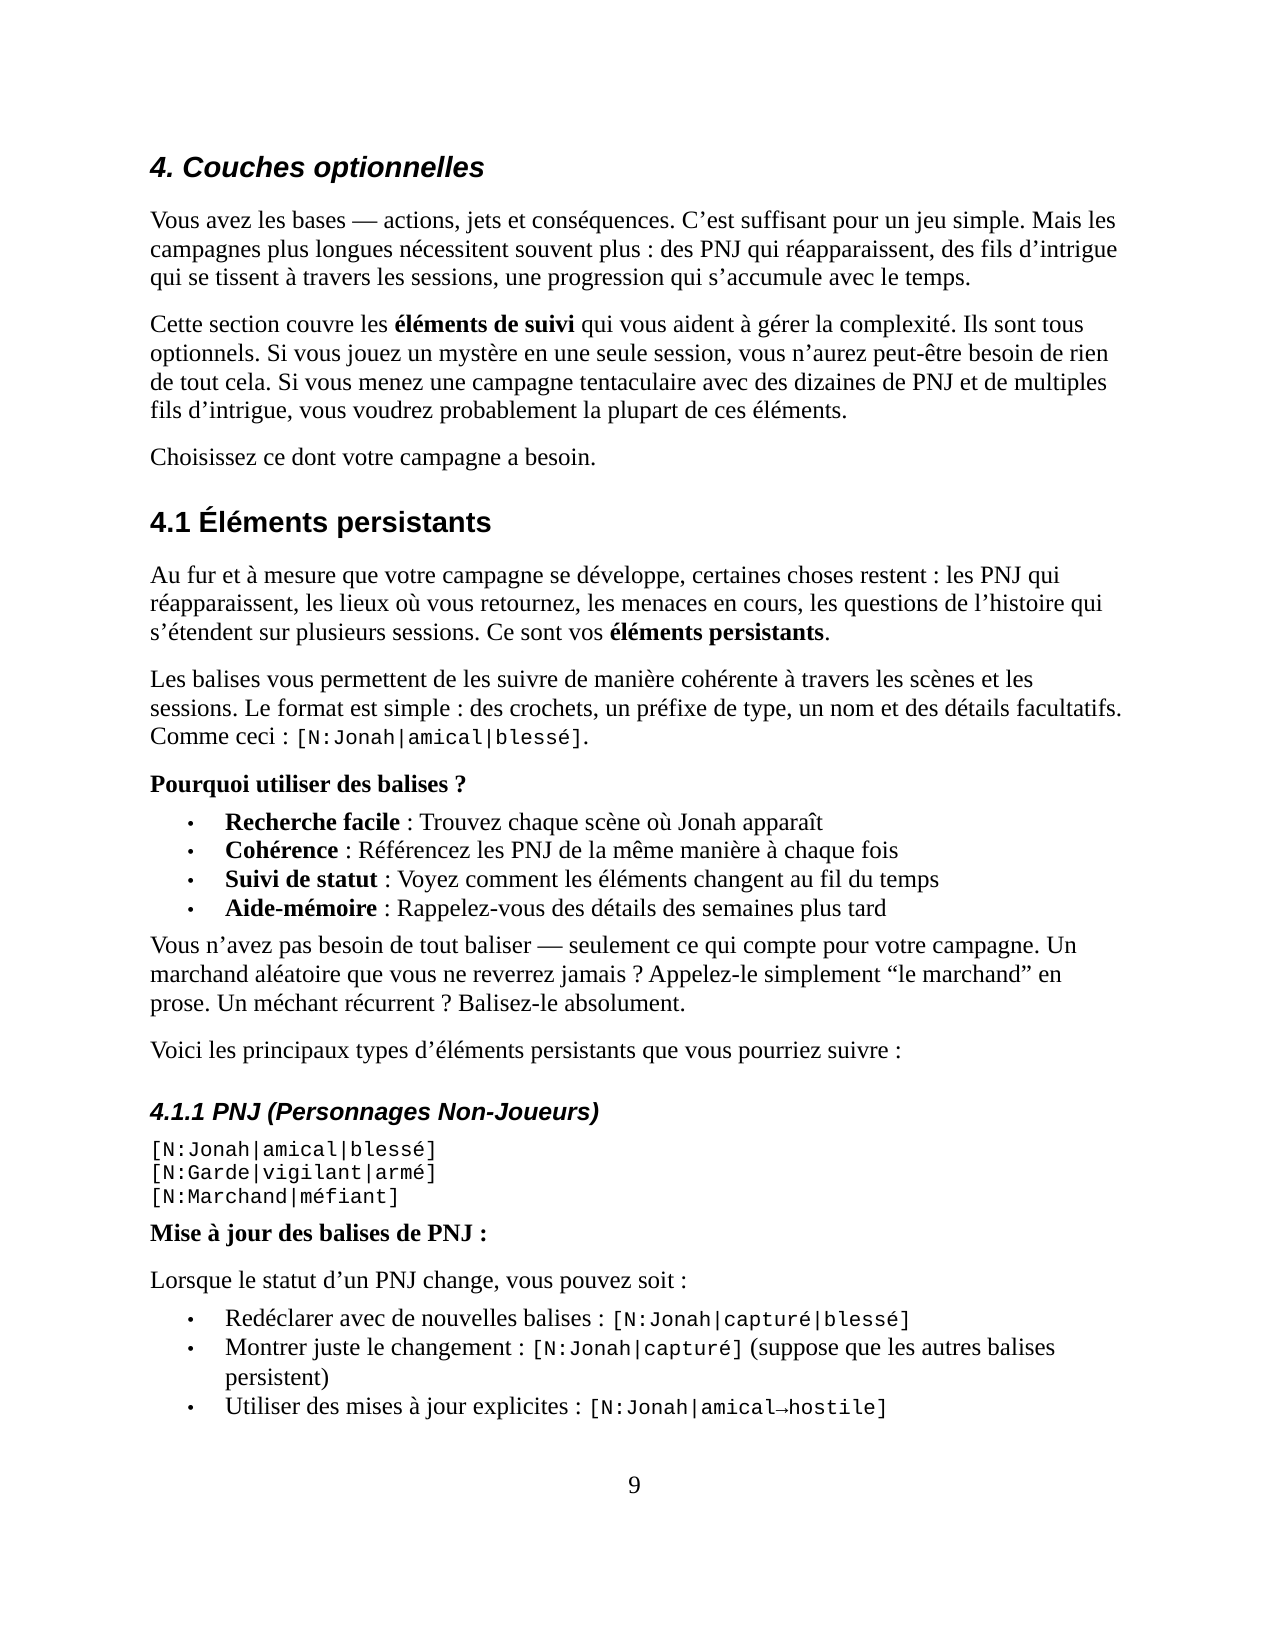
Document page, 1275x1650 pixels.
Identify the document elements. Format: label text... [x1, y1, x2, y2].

text [N:Jonah|amical|blessé] [150, 1138, 1125, 1162]
text Vous avez les bases — actions, jets et conséquences. C’est suffisant pour un jeu simple. Mais les campagnes plus longues nécessitent souvent plus : des PNJ qui réapparaissent, des fils d’intrigue qui se tissent à travers les sessions, une progression qui s’accumule avec le temps. [150, 205, 1125, 291]
subtitle 4. Couches optionnelles [150, 150, 1125, 183]
text Cette section couvre les éléments de suivi qui vous aident à gérer la complexité. Ils sont tous optionnels. Si vous jouez un mystère en une seule session, vous n’aurez peut-être besoin de rien de tout cela. Si vous menez une campagne tentaculaire avec des dizaines de PNJ et de multiples fils d’intrigue, vous voudrez probablement la plupart de ces éléments. [150, 309, 1125, 424]
text Les balises vous permettent de les suivre de manière cohérente à travers les scènes et les sessions. Le format est simple : des crochets, un préfixe de type, un nom et des détails facultatifs. Comme ceci : [N:Jonah|amical|blessé]. [150, 664, 1125, 751]
text Choisissez ce dont votre campagne a besoin. [150, 442, 1125, 471]
text Vous n’avez pas besoin de tout baliser — seulement ce qui compte pour votre campagne. Un marchand aléatoire que vous ne reverrez jamais ? Appelez-le simplement “le marchand” en prose. Un méchant récurrent ? Balisez-le absolument. [150, 931, 1125, 1017]
list Montrer juste le changement : [N:Jonah|capturé] (suppose que les autres balises persistent) [187, 1332, 1125, 1391]
list Cohérence : Référencez les PNJ de la même manière à chaque fois [187, 835, 1125, 864]
text [N:Marchand|méfiant] [150, 1186, 1125, 1209]
text [N:Garde|vigilant|armé] [150, 1162, 1125, 1186]
list Aide-mémoire : Rappelez-vous des détails des semaines plus tard [187, 893, 1125, 922]
list Recherche facile : Trouvez chaque scène où Jonah apparaît [187, 807, 1125, 835]
list Redéclarer avec de nouvelles balises : [N:Jonah|capturé|blessé] [187, 1303, 1125, 1332]
text Voici les principaux types d’éléments persistants que vous pourriez suivre : [150, 1035, 1125, 1063]
text Mise à jour des balises de PNJ : [150, 1218, 1125, 1247]
subtitle 4.1.1 PNJ (Personnages Non-Joueurs) [150, 1097, 1125, 1126]
text Au fur et à mesure que votre campagne se développe, certaines choses restent : les PNJ qui réapparaissent, les lieux où vous retournez, les menaces en cours, les questions de l’histoire qui s’étendent sur plusieurs sessions. Ce sont vos éléments persistants. [150, 560, 1125, 646]
list Suivi de statut : Voyez comment les éléments changent au fil du temps [187, 864, 1125, 893]
text Pourquoi utiliser des balises ? [150, 769, 1125, 798]
text Lorsque le statut d’un PNJ change, vous pouvez soit : [150, 1265, 1125, 1294]
subtitle 4.1 Éléments persistants [150, 505, 1125, 538]
list Utiliser des mises à jour explicites : [N:Jonah|amical→hostile] [187, 1391, 1125, 1420]
